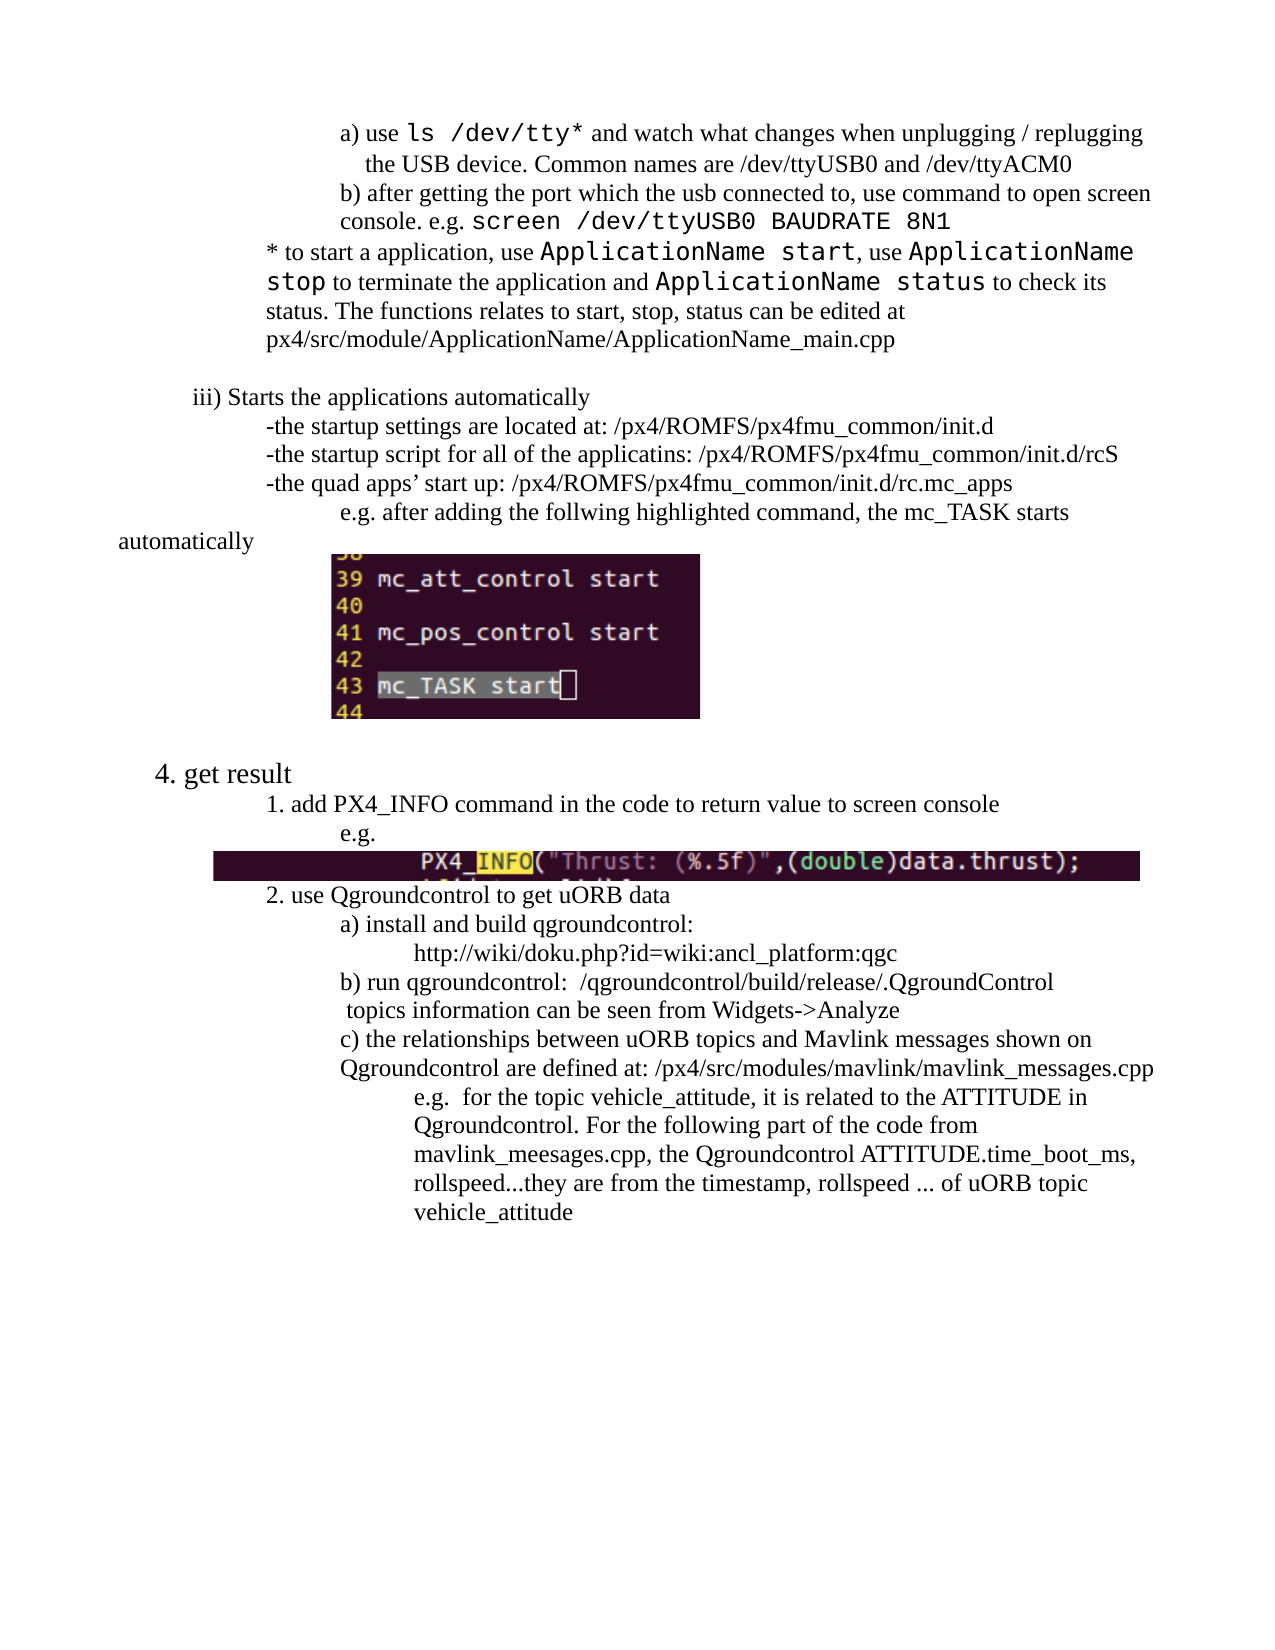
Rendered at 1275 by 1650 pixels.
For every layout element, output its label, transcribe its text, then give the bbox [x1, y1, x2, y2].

text http://wiki/doku.php?id=wiki:ancl_platform:qgc [118, 938, 1157, 967]
text topics information can be seen from Widgets->Analyze [118, 996, 1157, 1024]
text -the quad apps’ start up: /px4/ROMFS/px4fmu_common/init.d/rc.mc_apps [118, 468, 1157, 497]
picture [331, 554, 700, 719]
text c) the relationships between uORB topics and Mavlink messages shown on Qgroundcontrol are defined at: /px4/src/modules/mavlink/mavlink_messages.cpp [118, 1024, 1157, 1082]
text e.g. after adding the follwing highlighted command, the mc_TASK starts automatically [118, 497, 1157, 554]
text b) run qgroundcontrol: /qgroundcontrol/build/release/.QgroundControl [118, 967, 1157, 996]
text a) install and build qgroundcontrol: [118, 909, 1157, 938]
text e.g. for the topic vehicle_attitude, it is related to the ATTITUDE in Qgroundcontrol. For the following part of the code from mavlink_meesages.cpp, the Qgroundcontrol ATTITUDE.time_boot_ms, rollspeed...they are from the timestamp, rollspeed ... of uORB topic vehicle_attitude [118, 1082, 1157, 1226]
text -the startup settings are located at: /px4/ROMFS/px4fmu_common/init.d [118, 411, 1157, 439]
text 4. get result [118, 756, 1157, 789]
text iii) Starts the applications automatically [118, 382, 1157, 411]
text 1. add PX4_INFO command in the code to return value to screen console [118, 789, 1157, 818]
text 2. use Qgroundcontrol to get uORB data [118, 847, 1157, 909]
text b) after getting the port which the usb connected to, use command to open screen console. e.g. screen /dev/ttyUSB0 BAUDRATE 8N1 [118, 178, 1157, 237]
text * to start a application, use ApplicationName start, use ApplicationName stop to terminate the application and ApplicationName status to check its status. The functions relates to start, stop, status can be edited at px4/src/module/ApplicationName/ApplicationName_main.cpp [118, 237, 1157, 353]
picture [213, 851, 1140, 881]
text -the startup script for all of the applicatins: /px4/ROMFS/px4fmu_common/init.d/rcS [118, 439, 1157, 468]
text a) use ls /dev/tty* and watch what changes when unplugging / replugging the USB device. Common names are /dev/ttyUSB0 and /dev/ttyACM0 [118, 118, 1157, 178]
text e.g. [118, 818, 1157, 847]
